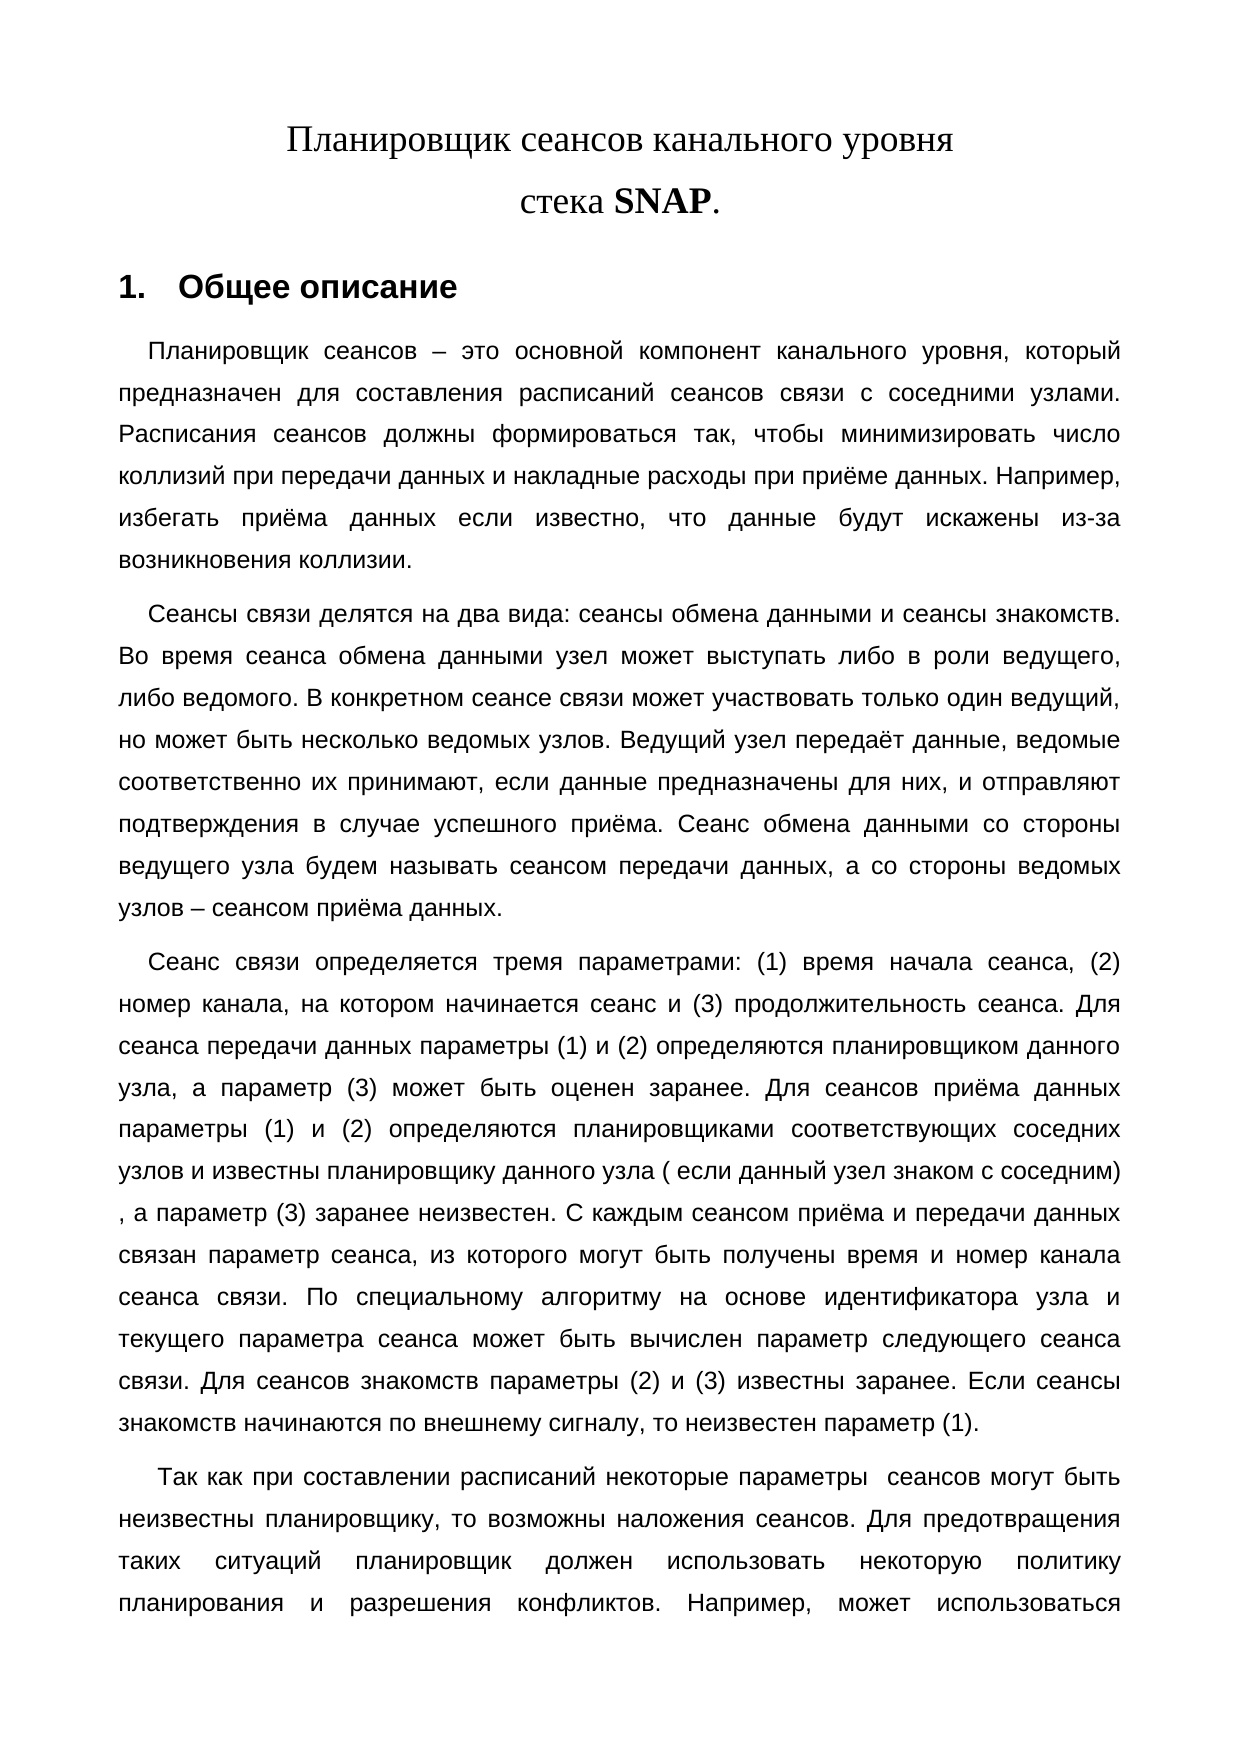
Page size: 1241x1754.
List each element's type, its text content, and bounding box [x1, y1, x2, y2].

text Так как при составлении расписаний некоторые параметры сеансов могут быть неизвестны планировщику, то возможны наложения сеансов. Для предотвращения таких ситуаций планировщик должен использовать некоторую политику планирования и разрешения конфликтов. Например, может использоваться [118, 1463, 1122, 1616]
text Планировщик сеансов – это основной компонент канального уровня, который предназначен для составления расписаний сеансов связи с соседними узлами. Расписания сеансов должны формироваться так, чтобы минимизировать число коллизий при передачи данных и накладные расходы при приёме данных. Например, избегать приёма данных если известно, что данные будут искажены из-за возникновения коллизии. [118, 336, 1122, 574]
text стека SNAP. [118, 180, 1122, 222]
text Планировщик сеансов канального уровня [118, 118, 1122, 160]
text Сеансы связи делятся на два вида: сеансы обмена данными и сеансы знакомств. Во время сеанса обмена данными узел может выступать либо в роли ведущего, либо ведомого. В конкретном сеансе связи может участвовать только один ведущий, но может быть несколько ведомых узлов. Ведущий узел передаёт данные, ведомые соответственно их принимают, если данные предназначены для них, и отправляют подтверждения в случае успешного приёма. Сеанс обмена данными со стороны ведущего узла будем называть сеансом передачи данных, а со стороны ведомых узлов – сеансом приёма данных. [118, 600, 1122, 921]
text Сеанс связи определяется тремя параметрами: (1) время начала сеанса, (2) номер канала, на котором начинается сеанс и (3) продолжительность сеанса. Для сеанса передачи данных параметры (1) и (2) определяются планировщиком данного узла, а параметр (3) может быть оценен заранее. Для сеансов приёма данных параметры (1) и (2) определяются планировщиками соответствующих соседних узлов и известны планировщику данного узла ( если данный узел знаком с соседним) , а параметр (3) заранее неизвестен. С каждым сеансом приёма и передачи данных связан параметр сеанса, из которого могут быть получены время и номер канала сеанса связи. По специальному алгоритму на основе идентификатора узла и текущего параметра сеанса может быть вычислен параметр следующего сеанса связи. Для сеансов знакомств параметры (2) и (3) известны заранее. Если сеансы знакомств начинаются по внешнему сигналу, то неизвестен параметр (1). [118, 948, 1122, 1436]
subtitle Общее описание [118, 268, 1122, 305]
